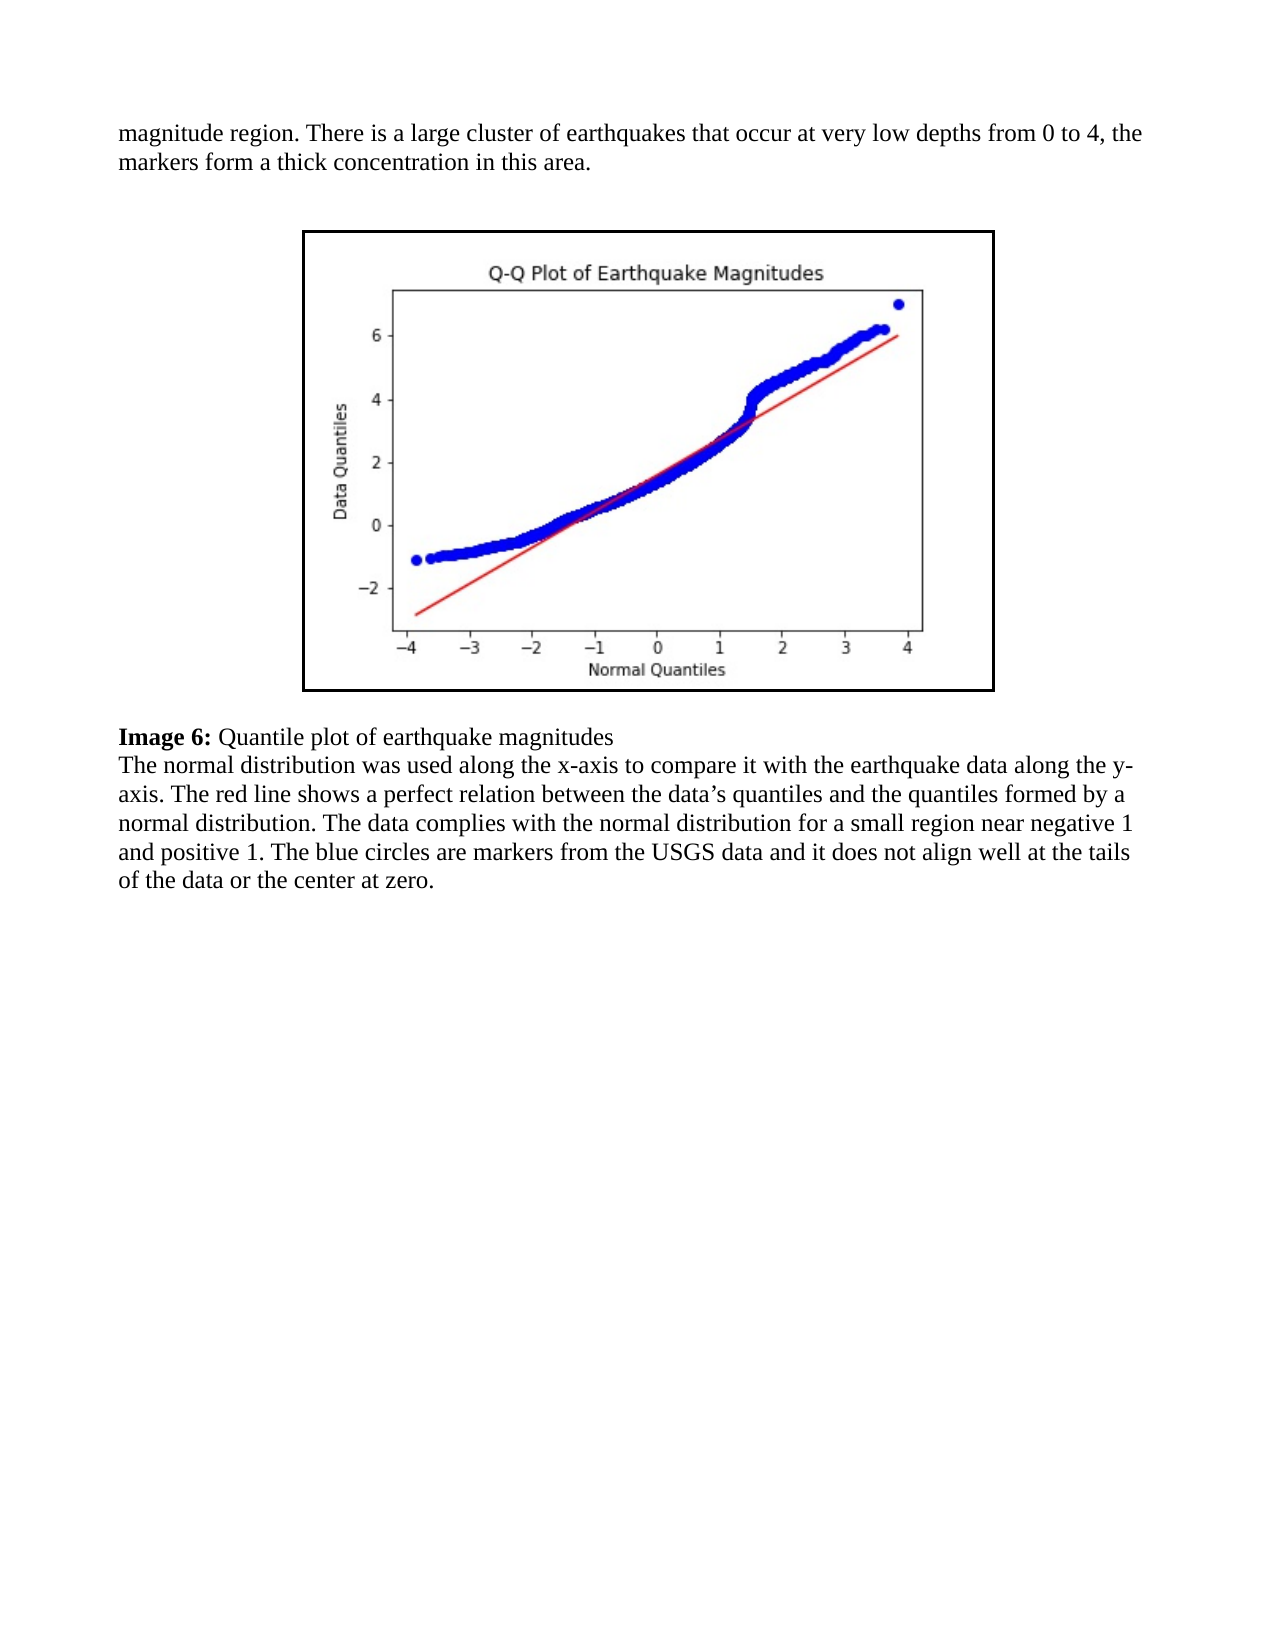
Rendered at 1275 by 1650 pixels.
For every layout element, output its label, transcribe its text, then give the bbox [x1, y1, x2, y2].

text Image 6: Quantile plot of earthquake magnitudes [118, 722, 1157, 751]
text magnitude region. There is a large cluster of earthquakes that occur at very low depths from 0 to 4, the markers form a thick concentration in this area. [118, 118, 1157, 176]
picture [307, 235, 990, 687]
text The normal distribution was used along the x-axis to compare it with the earthquake data along the y-axis. The red line shows a perfect relation between the data’s quantiles and the quantiles formed by a normal distribution. The data complies with the normal distribution for a small region near negative 1 and positive 1. The blue circles are markers from the USGS data and it does not align well at the tails of the data or the center at zero. [118, 751, 1157, 894]
